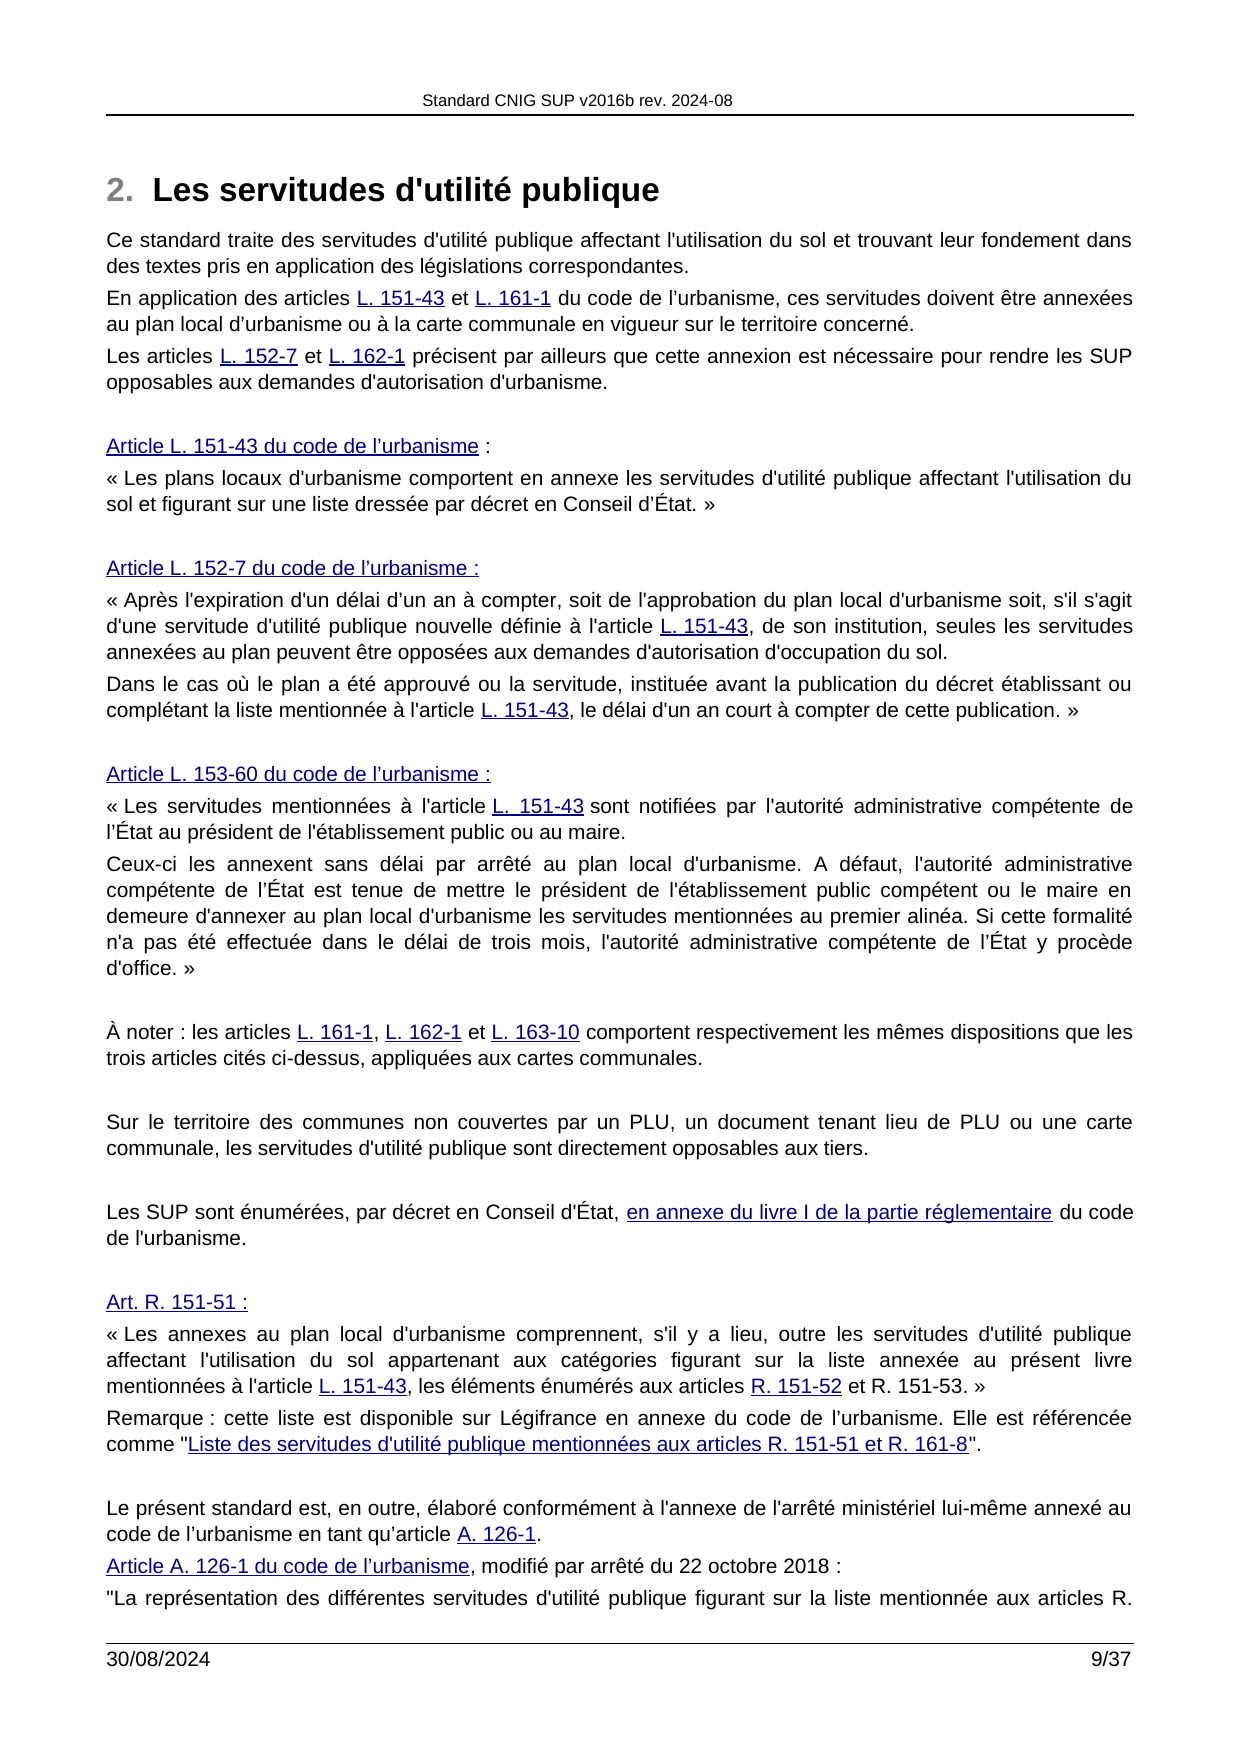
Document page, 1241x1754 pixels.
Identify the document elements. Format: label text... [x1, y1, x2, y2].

text « Après l'expiration d'un délai d’un an à compter, soit de l'approbation du plan local d'urbanisme soit, s'il s'agit d'une servitude d'utilité publique nouvelle définie à l'article L. 151-43, de son institution, seules les servitudes annexées au plan peuvent être opposées aux demandes d'autorisation d'occupation du sol. [106, 586, 1134, 664]
text Article A. 126-1 du code de l’urbanisme, modifié par arrêté du 22 octobre 2018 : [106, 1552, 1134, 1578]
text Article L. 153-60 du code de l’urbanisme : [106, 760, 1134, 786]
text Les articles L. 152-7 et L. 162-1 précisent par ailleurs que cette annexion est nécessaire pour rendre les SUP opposables aux demandes d'autorisation d'urbanisme. [106, 342, 1134, 394]
text Ceux-ci les annexent sans délai par arrêté au plan local d'urbanisme. A défaut, l'autorité administrative compétente de l’État est tenue de mettre le président de l'établissement public compétent ou le maire en demeure d'annexer au plan local d'urbanisme les servitudes mentionnées au premier alinéa. Si cette formalité n'a pas été effectuée dans le délai de trois mois, l'autorité administrative compétente de l’État y procède d'office. » [106, 850, 1134, 980]
text En application des articles L. 151-43 et L. 161-1 du code de l’urbanisme, ces servitudes doivent être annexées au plan local d’urbanisme ou à la carte communale en vigueur sur le territoire concerné. [106, 284, 1134, 336]
text Dans le cas où le plan a été approuvé ou la servitude, instituée avant la publication du décret établissant ou complétant la liste mentionnée à l'article L. 151-43, le délai d'un an court à compter de cette publication. » [106, 670, 1134, 722]
text À noter : les articles L. 161-1, L. 162-1 et L. 163-10 comportent respectivement les mêmes dispositions que les trois articles cités ci-dessus, appliquées aux cartes communales. [106, 1018, 1134, 1070]
text Article L. 152-7 du code de l’urbanisme : [106, 554, 1134, 580]
text Le présent standard est, en outre, élaboré conformément à l'annexe de l'arrêté ministériel lui-même annexé au code de l’urbanisme en tant qu’article A. 126-1. [106, 1494, 1134, 1546]
text « Les servitudes mentionnées à l'article L. 151-43 sont notifiées par l'autorité administrative compétente de l’État au président de l'établissement public ou au maire. [106, 792, 1134, 844]
subtitle Les servitudes d'utilité publique [106, 171, 1134, 208]
text Les SUP sont énumérées, par décret en Conseil d'État, en annexe du livre I de la partie réglementaire du code de l'urbanisme. [106, 1198, 1134, 1250]
text Remarque : cette liste est disponible sur Légifrance en annexe du code de l’urbanisme. Elle est référencée comme "Liste des servitudes d'utilité publique mentionnées aux articles R. 151-51 et R. 161-8". [106, 1404, 1134, 1456]
text « Les plans locaux d'urbanisme comportent en annexe les servitudes d'utilité publique affectant l'utilisation du sol et figurant sur une liste dressée par décret en Conseil d’État. » [106, 464, 1134, 516]
text « Les annexes au plan local d'urbanisme comprennent, s'il y a lieu, outre les servitudes d'utilité publique affectant l'utilisation du sol appartenant aux catégories figurant sur la liste annexée au présent livre mentionnées à l'article L. 151-43, les éléments énumérés aux articles R. 151-52 et R. 151-53. » [106, 1320, 1134, 1398]
text Art. R. 151-51 : [106, 1288, 1134, 1314]
text Article L. 151-43 du code de l’urbanisme : [106, 432, 1134, 458]
text "La représentation des différentes servitudes d'utilité publique figurant sur la liste mentionnée aux articles R. [106, 1584, 1134, 1610]
text Sur le territoire des communes non couvertes par un PLU, un document tenant lieu de PLU ou une carte communale, les servitudes d'utilité publique sont directement opposables aux tiers. [106, 1108, 1134, 1160]
text Ce standard traite des servitudes d'utilité publique affectant l'utilisation du sol et trouvant leur fondement dans des textes pris en application des législations correspondantes. [106, 226, 1134, 278]
